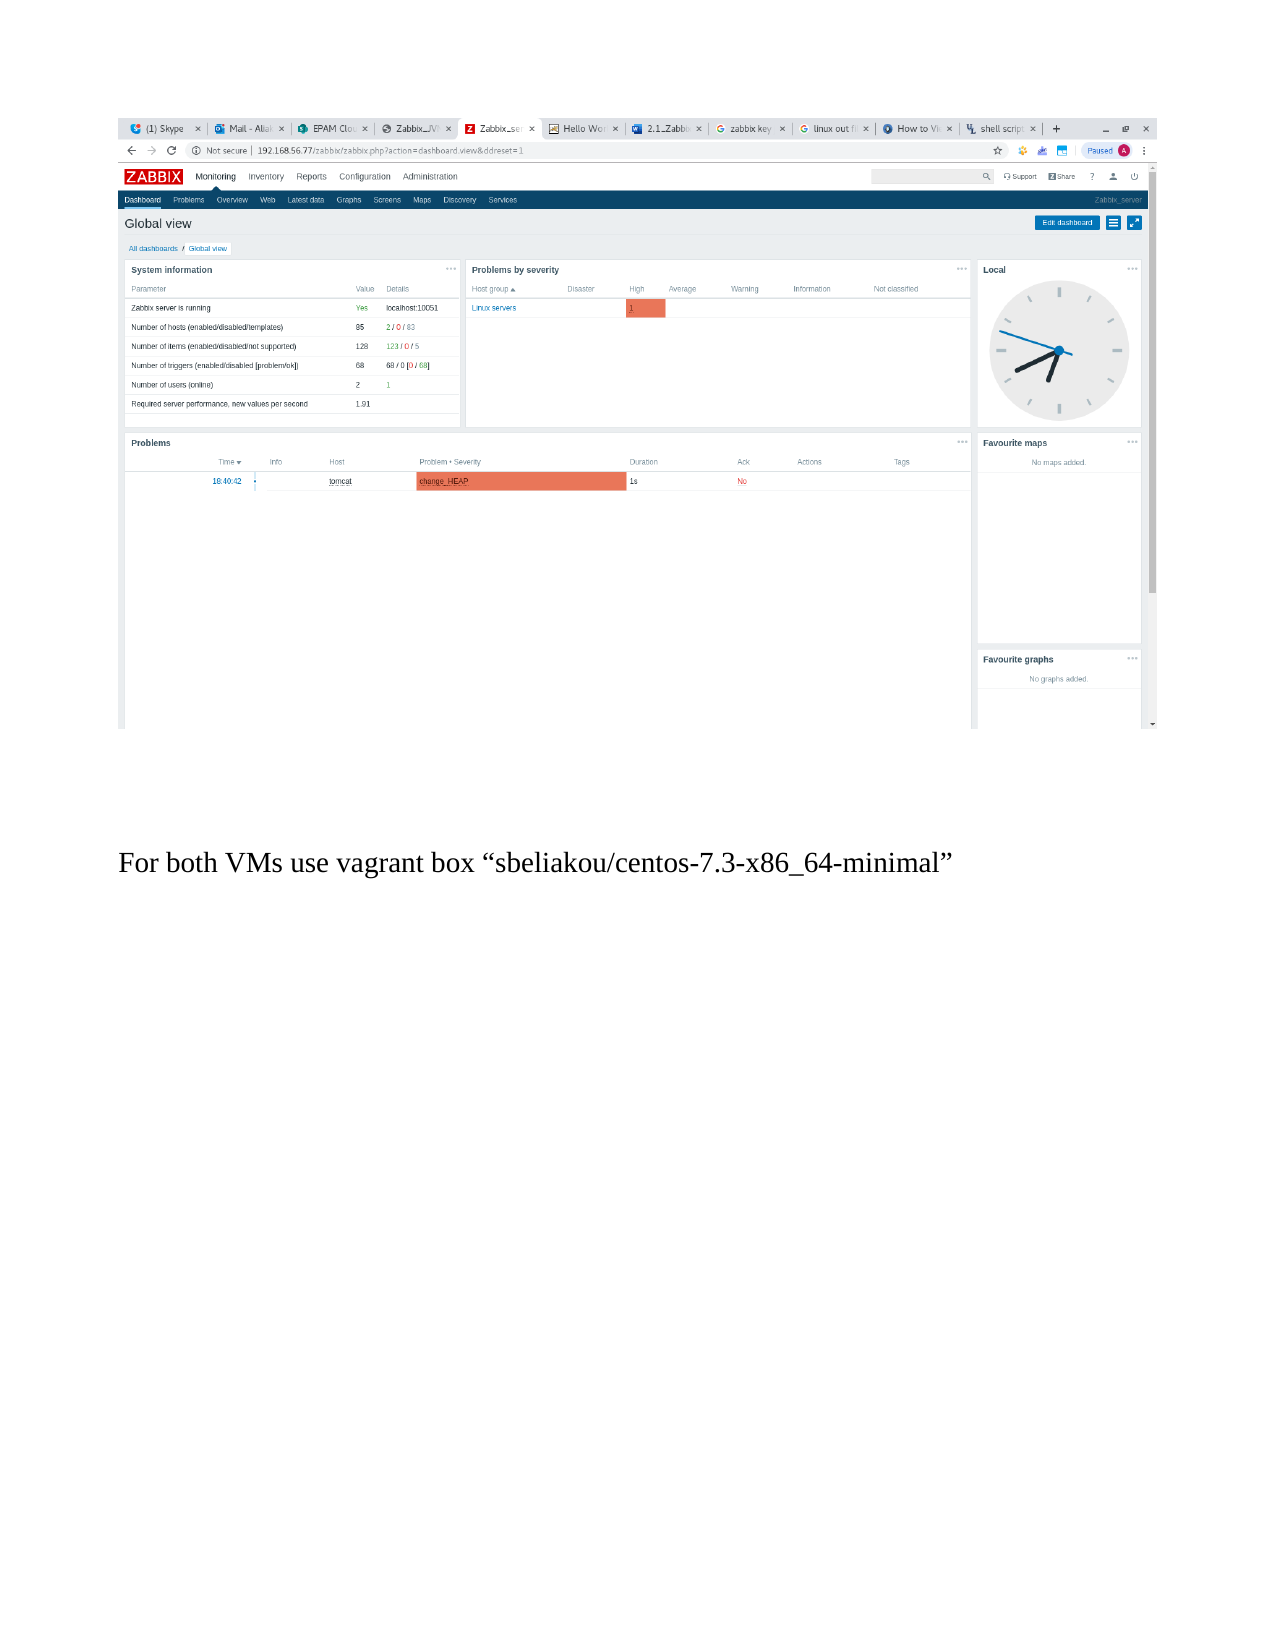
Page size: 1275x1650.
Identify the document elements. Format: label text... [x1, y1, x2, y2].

text For both VMs use vagrant box “sbeliakou/centos-7.3-x86_64-minimal” [118, 845, 1157, 879]
picture [118, 118, 1157, 729]
